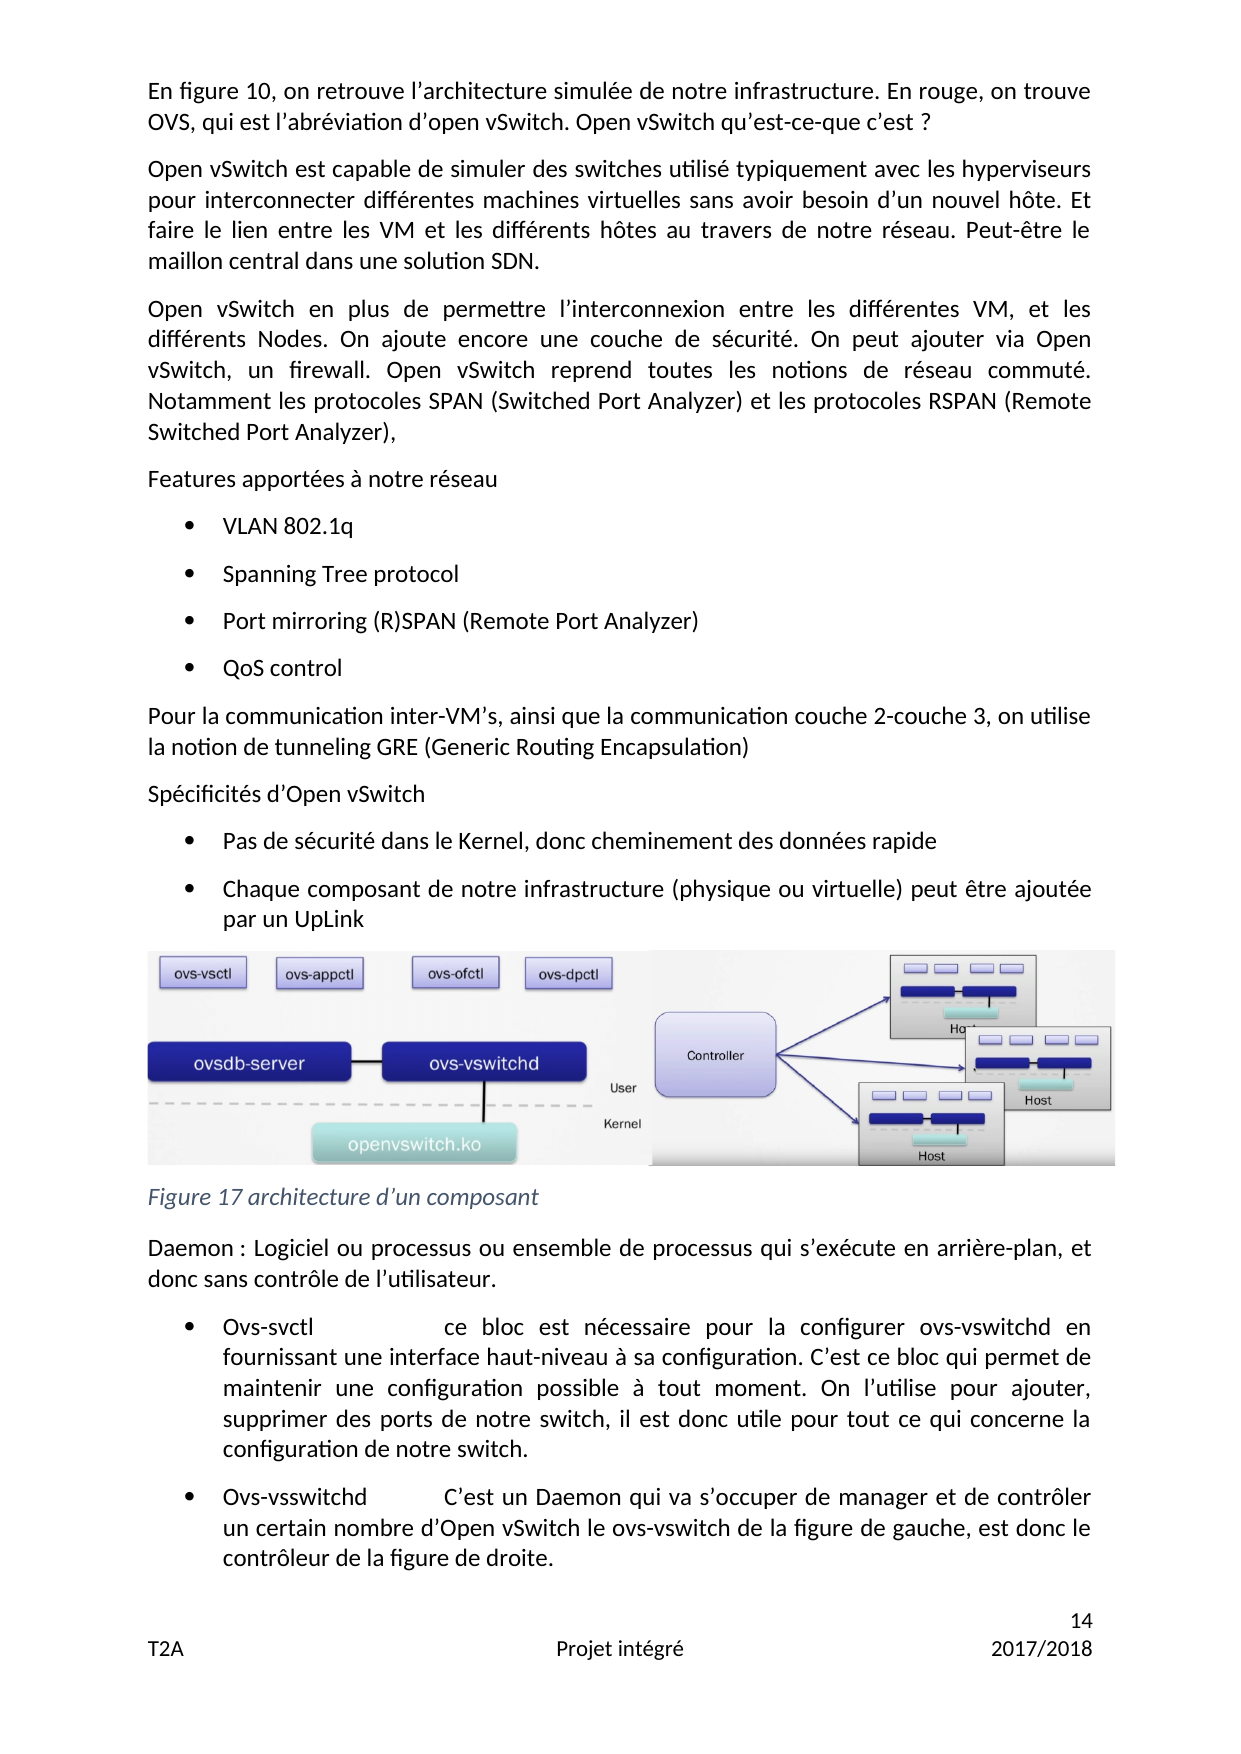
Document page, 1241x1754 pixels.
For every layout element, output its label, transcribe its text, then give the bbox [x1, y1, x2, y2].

text Features apportées à notre réseau [148, 463, 1093, 493]
list Ovs-vsswitchd C’est un Daemon qui va s’occuper de manager et de contrôler un certain nombre d’Open vSwitch le ovs-vswitch de la figure de gauche, est donc le contrôleur de la figure de droite. [185, 1481, 1093, 1573]
text Daemon : Logiciel ou processus ou ensemble de processus qui s’exécute en arrière-plan, et donc sans contrôle de l’utilisateur. [148, 1233, 1093, 1294]
list Spanning Tree protocol [185, 558, 1093, 588]
text Figure 17 architecture d’un composant [148, 1181, 1093, 1212]
text Spécificités d’Open vSwitch [148, 778, 1093, 809]
text En figure 10, on retrouve l’architecture simulée de notre infrastructure. En rouge, on trouve OVS, qui est l’abréviation d’open vSwitch. Open vSwitch qu’est-ce-que c’est ? [148, 75, 1093, 136]
text Open vSwitch en plus de permettre l’interconnexion entre les différentes VM, et les différents Nodes. On ajoute encore une couche de sécurité. On peut ajouter via Open vSwitch, un firewall. Open vSwitch reprend toutes les notions de réseau commuté. Notamment les protocoles SPAN (Switched Port Analyzer) et les protocoles RSPAN (Remote Switched Port Analyzer), [148, 293, 1093, 446]
list QoS control [185, 653, 1093, 683]
text Open vSwitch est capable de simuler des switches utilisé typiquement avec les hyperviseurs pour interconnecter différentes machines virtuelles sans avoir besoin d’un nouvel hôte. Et faire le lien entre les VM et les différents hôtes au travers de notre réseau. Peut-être le maillon central dans une solution SDN. [148, 153, 1093, 276]
text Pour la communication inter-VM’s, ainsi que la communication couche 2-couche 3, on utilise la notion de tunneling GRE (Generic Routing Encapsulation) [148, 700, 1093, 761]
list Port mirroring (R)SPAN (Remote Port Analyzer) [185, 605, 1093, 636]
list Chaque composant de notre infrastructure (physique ou virtuelle) peut être ajoutée par un UpLink [185, 873, 1093, 934]
list Pas de sécurité dans le Kernel, donc cheminement des données rapide [185, 826, 1093, 856]
list VLAN 802.1q [185, 510, 1093, 541]
list Ovs-svctl ce bloc est nécessaire pour la configurer ovs-vswitchd en fournissant une interface haut-niveau à sa configuration. C’est ce bloc qui permet de maintenir une configuration possible à tout moment. On l’utilise pour ajouter, supprimer des ports de notre switch, il est donc utile pour tout ce qui concerne la configuration de notre switch. [185, 1311, 1093, 1464]
